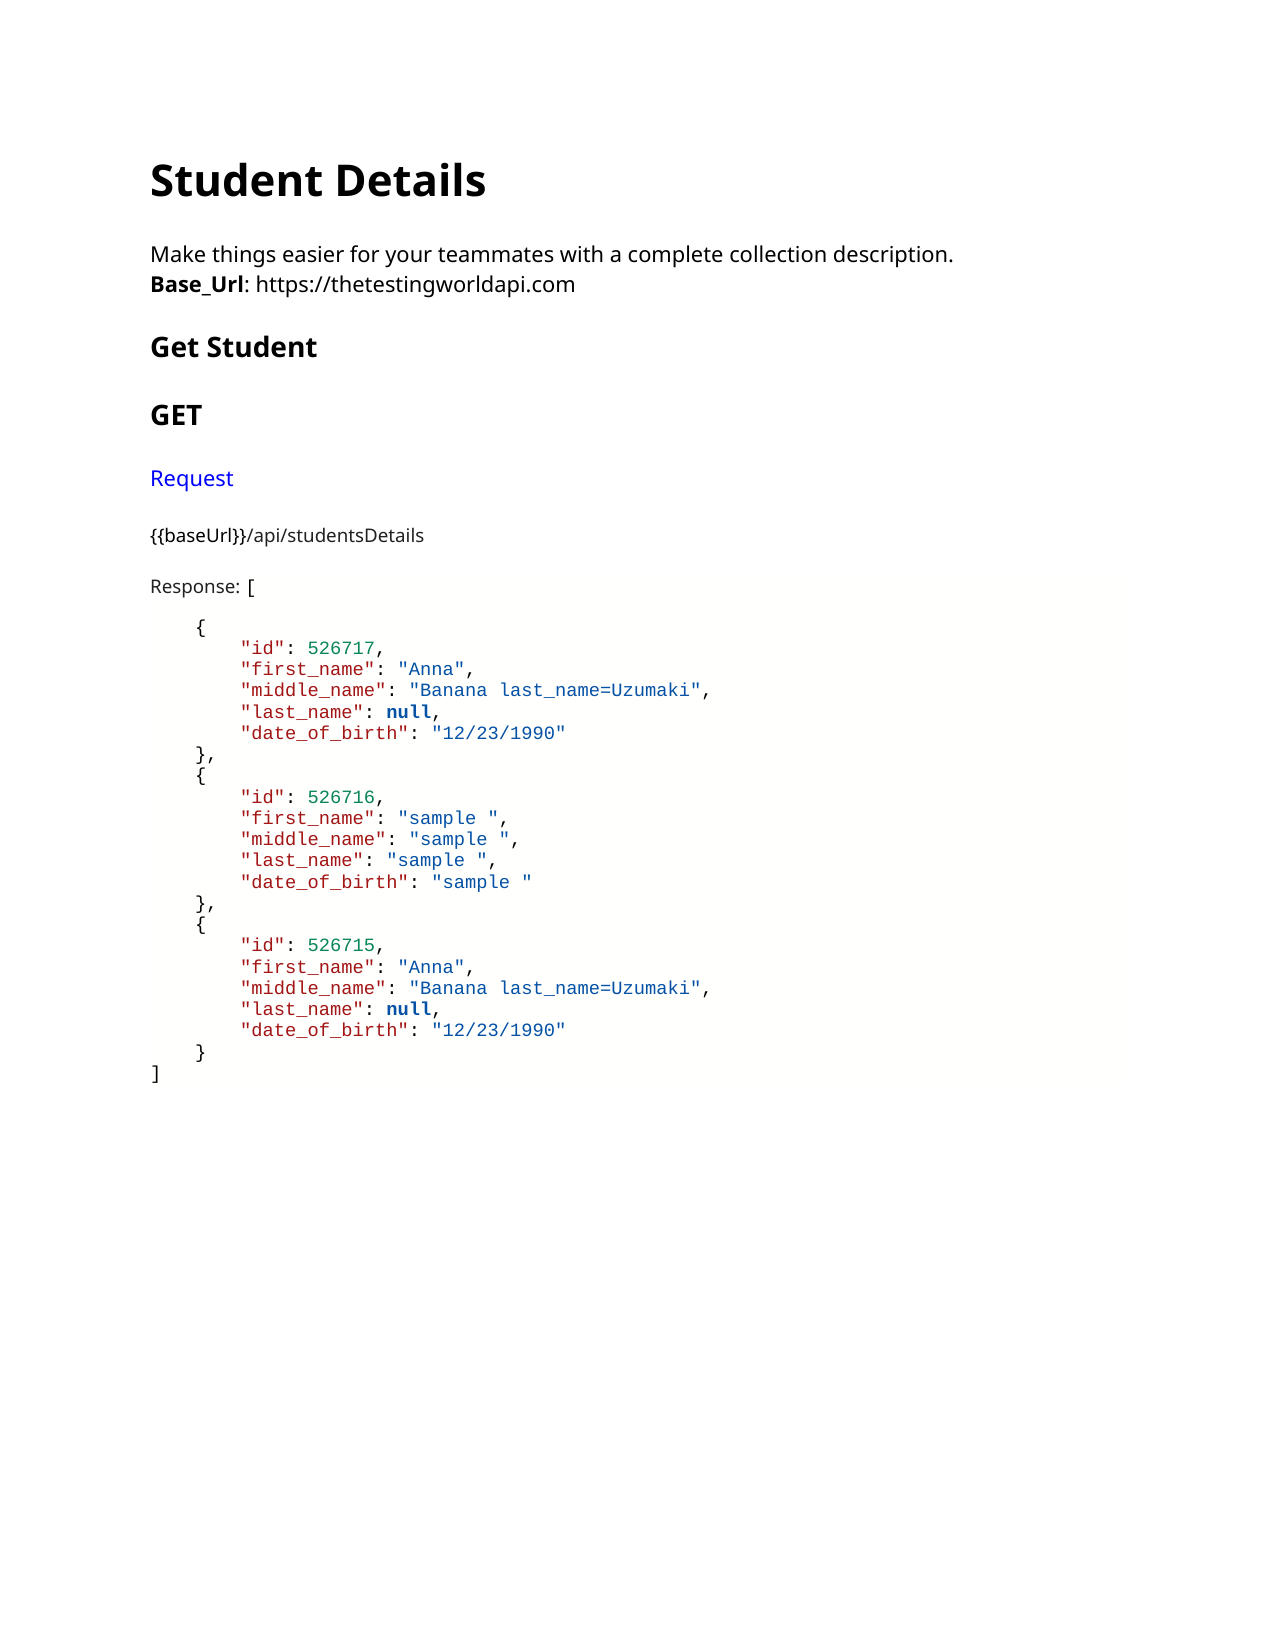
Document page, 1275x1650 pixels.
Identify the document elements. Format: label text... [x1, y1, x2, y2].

text Request [150, 462, 1125, 492]
text "last_name": null, [150, 1000, 1125, 1021]
text {{baseUrl}}/api/studentsDetails [150, 522, 1125, 548]
text "id": 526715, [150, 936, 1125, 957]
text Make things easier for your teammates with a complete collection description. [150, 239, 1125, 268]
text } [150, 1042, 1125, 1064]
text "id": 526716, [150, 787, 1125, 809]
text Get Student [150, 327, 1125, 366]
text "last_name": "sample ", [150, 851, 1125, 872]
text "last_name": null, [150, 702, 1125, 724]
text "first_name": "sample ", [150, 809, 1125, 830]
text }, [150, 894, 1125, 915]
text { [150, 617, 1125, 639]
text "first_name": "Anna", [150, 957, 1125, 979]
text ] [150, 1064, 1125, 1085]
text Base_Url: https://thetestingworldapi.com [150, 268, 1125, 298]
text Response: [ [150, 573, 1125, 599]
text "date_of_birth": "12/23/1990" [150, 724, 1125, 745]
text { [150, 915, 1125, 936]
text Student Details [150, 150, 1125, 209]
text "date_of_birth": "sample " [150, 872, 1125, 894]
text "middle_name": "Banana last_name=Uzumaki", [150, 681, 1125, 702]
text GET [150, 395, 1125, 433]
text "date_of_birth": "12/23/1990" [150, 1021, 1125, 1042]
text { [150, 766, 1125, 787]
text "middle_name": "sample ", [150, 830, 1125, 851]
text "middle_name": "Banana last_name=Uzumaki", [150, 979, 1125, 1000]
text "first_name": "Anna", [150, 660, 1125, 681]
text }, [150, 745, 1125, 766]
text "id": 526717, [150, 639, 1125, 660]
